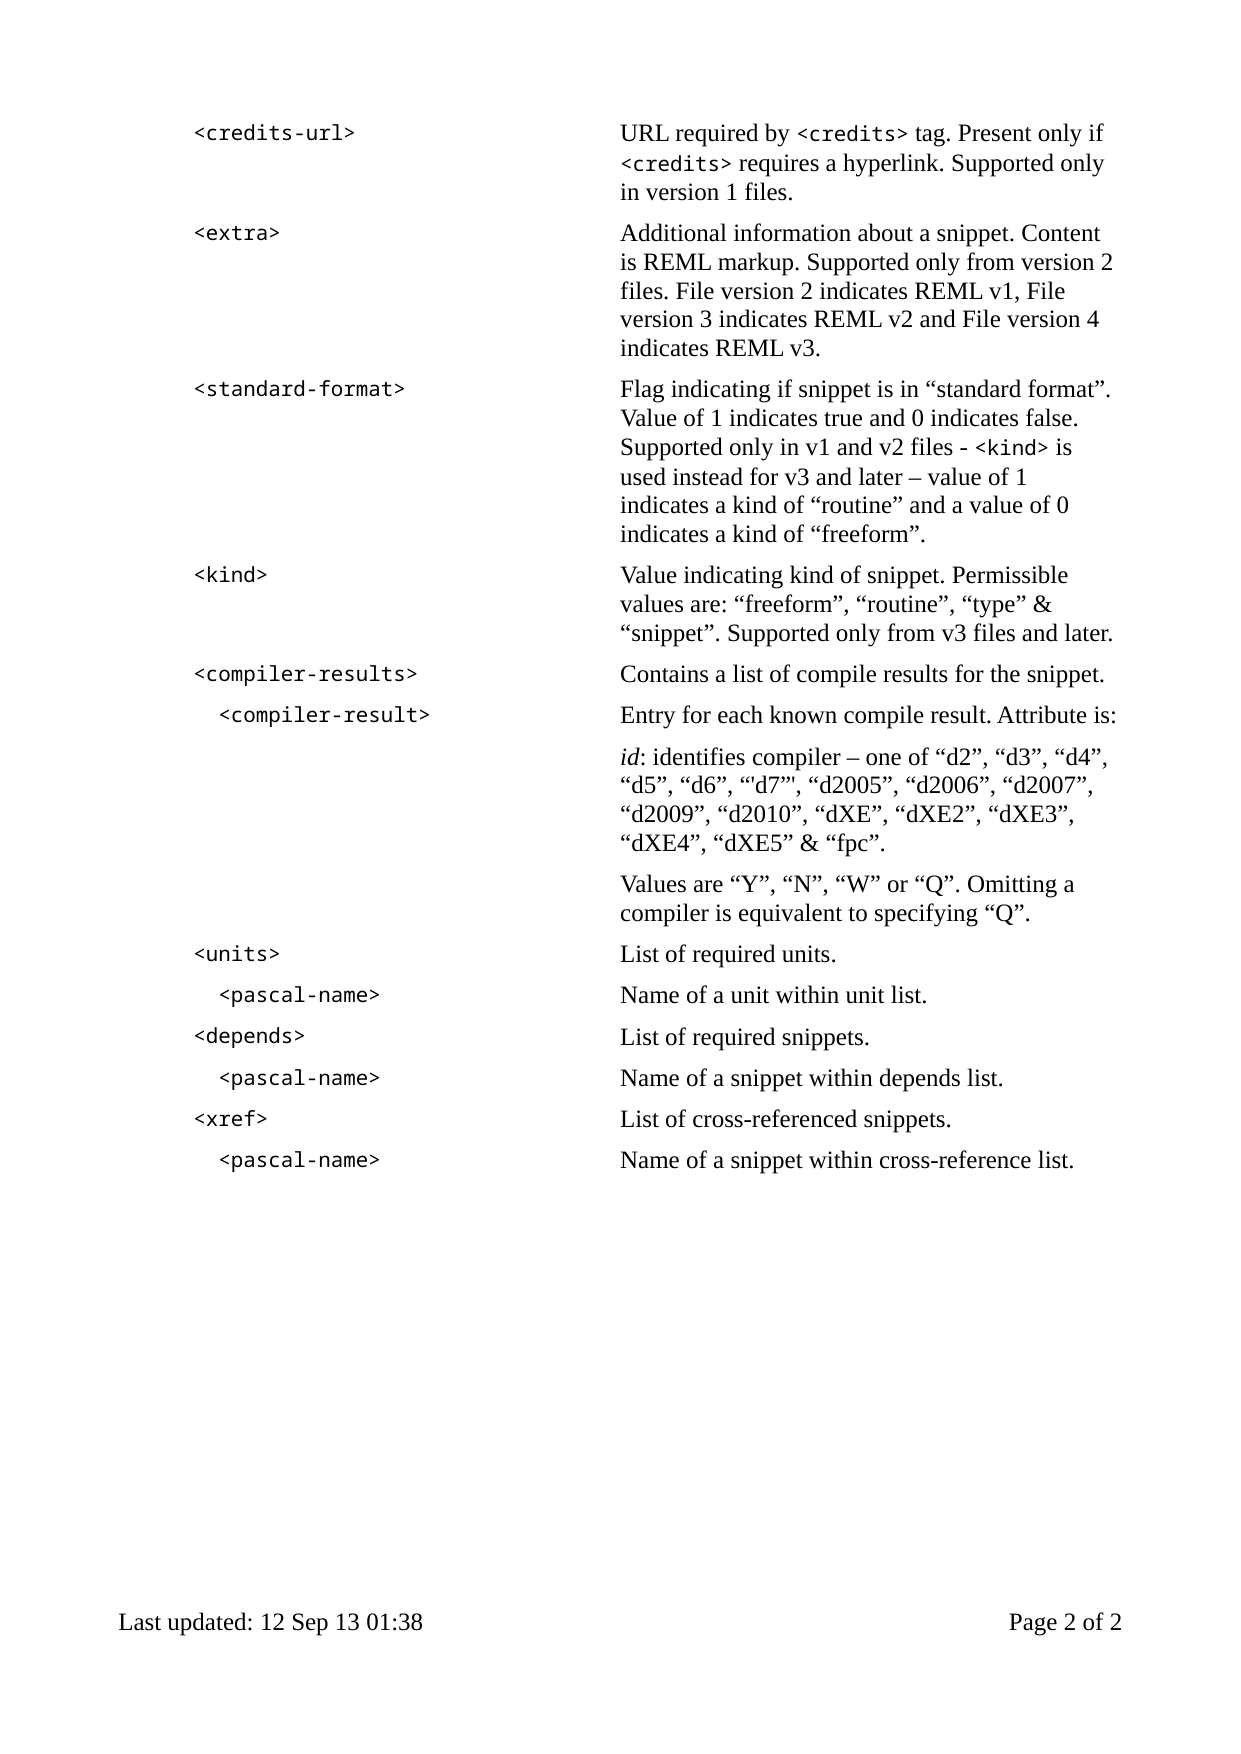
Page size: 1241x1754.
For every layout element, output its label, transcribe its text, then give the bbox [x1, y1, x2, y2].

table_cell Contains a list of compile results for the snippet. [620, 659, 1122, 700]
table_cell List of cross-referenced snippets. [620, 1104, 1122, 1145]
table_cell <depends> [118, 1022, 620, 1063]
table_cell <standard-format> [118, 375, 620, 560]
table_cell <pascal-name> [118, 1145, 620, 1187]
table_cell <credits-url> [118, 118, 620, 218]
table_cell Name of a snippet within depends list. [620, 1063, 1122, 1104]
table_cell Flag indicating if snippet is in “standard format”. Value of 1 indicates true and 0 indicates false. Supported only in v1 and v2 files - <kind> is used instead for v3 and later – value of 1 indicates a kind of “routine” and a value of 0 indicates a kind of “freeform”. [620, 375, 1122, 560]
table_cell List of required snippets. [620, 1022, 1122, 1063]
table_cell <pascal-name> [118, 1063, 620, 1104]
table_cell <pascal-name> [118, 980, 620, 1022]
table_cell <units> [118, 939, 620, 980]
table_cell List of required units. [620, 939, 1122, 980]
table_cell Name of a unit within unit list. [620, 980, 1122, 1022]
table_cell <extra> [118, 218, 620, 374]
table_cell Value indicating kind of snippet. Permissible values are: “freeform”, “routine”, “type” & “snippet”. Supported only from v3 files and later. [620, 560, 1122, 659]
table_cell <compiler-result> [118, 700, 620, 939]
table_cell <compiler-results> [118, 659, 620, 700]
table_cell Additional information about a snippet. Content is REML markup. Supported only from version 2 files. File version 2 indicates REML v1, File version 3 indicates REML v2 and File version 4 indicates REML v3. [620, 218, 1122, 374]
table_cell URL required by <credits> tag. Present only if <credits> requires a hyperlink. Supported only in version 1 files. [620, 118, 1122, 218]
table_cell Name of a snippet within cross-reference list. [620, 1145, 1122, 1187]
table_cell <xref> [118, 1104, 620, 1145]
table_cell Entry for each known compile result. Attribute is: id: identifies compiler – one of “d2”, “d3”, “d4”, “d5”, “d6”, “'d7”', “d2005”, “d2006”, “d2007”, “d2009”, “d2010”, “dXE”, “dXE2”, “dXE3”, “dXE4”, “dXE5” & “fpc”. Values are “Y”, “N”, “W” or “Q”. Omitting a compiler is equivalent to specifying “Q”. [620, 700, 1122, 939]
table_cell <kind> [118, 560, 620, 659]
